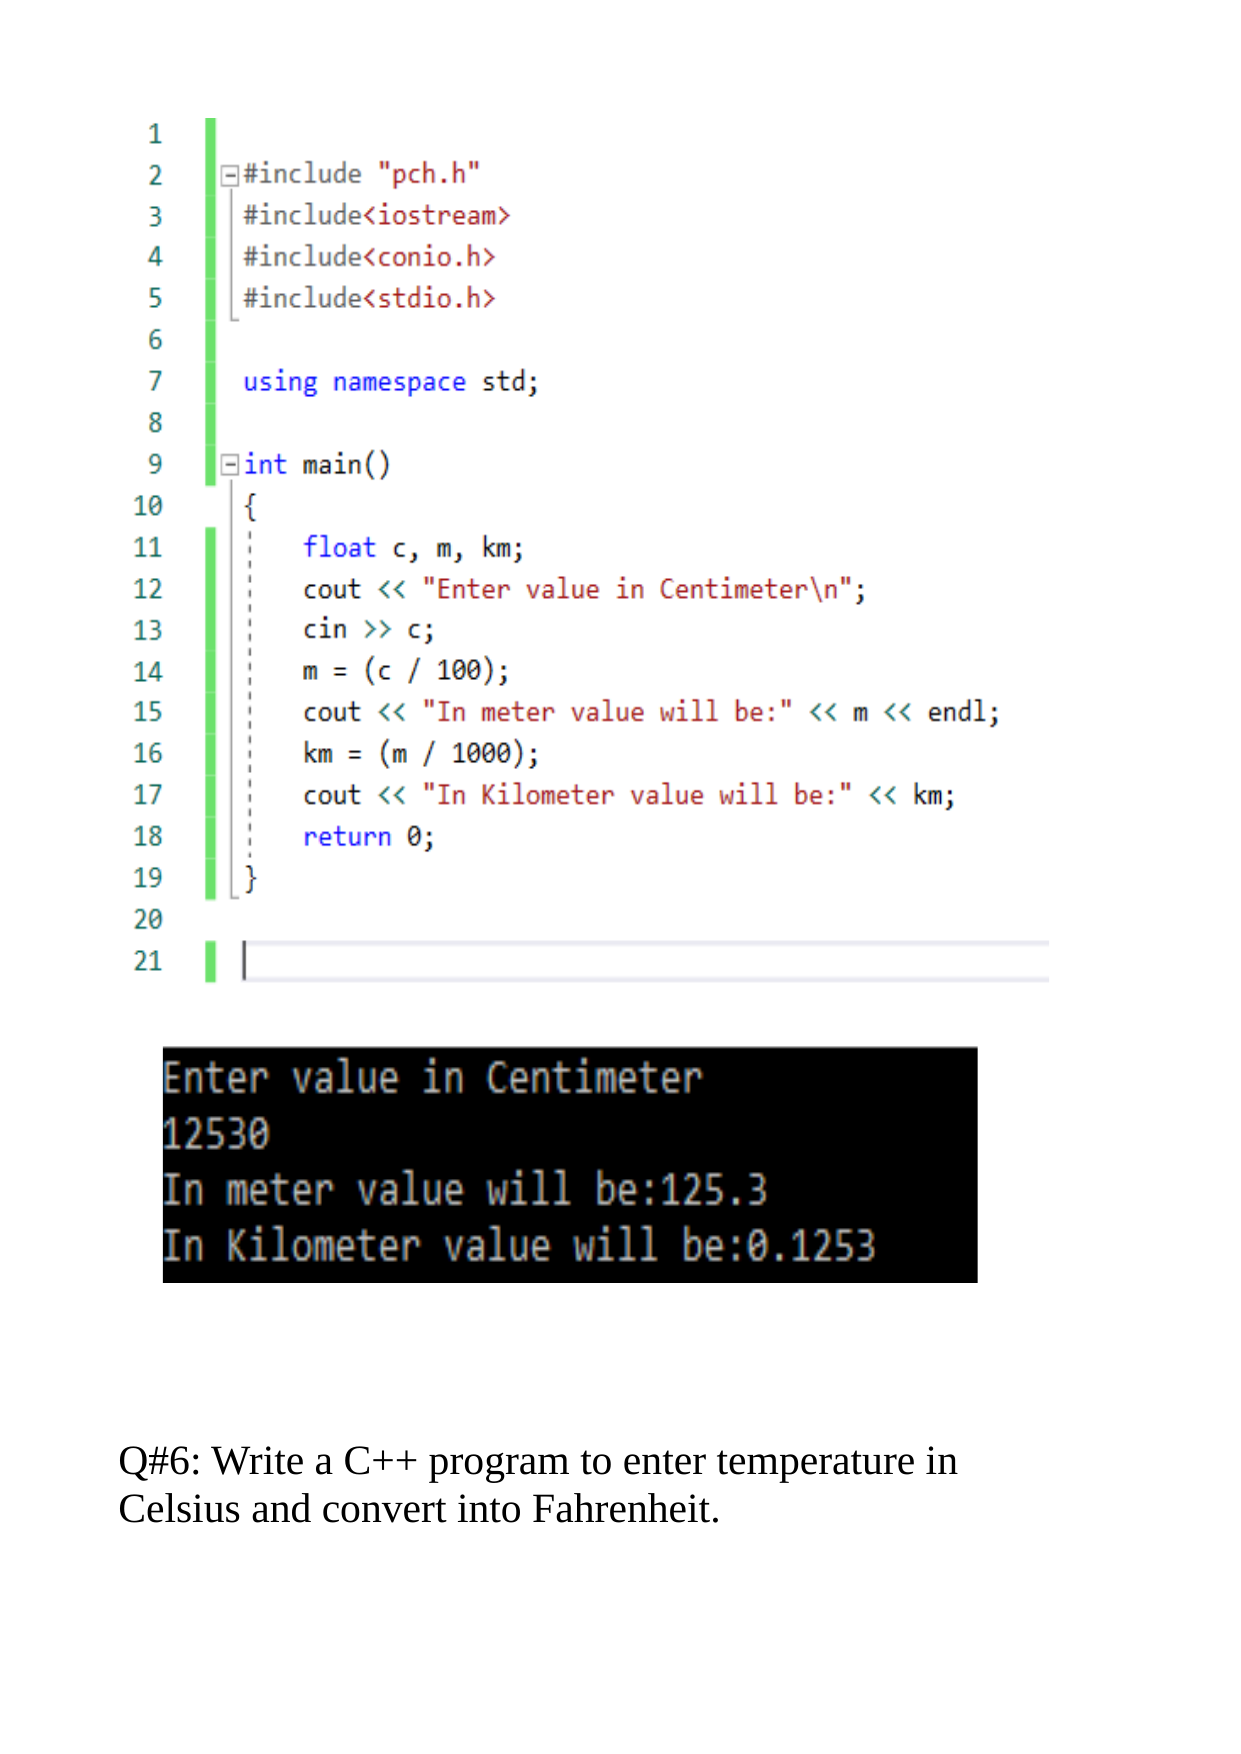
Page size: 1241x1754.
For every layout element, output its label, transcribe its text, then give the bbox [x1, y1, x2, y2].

text Q#6: Write a C++ program to enter temperature in Celsius and convert into Fahrenheit. [118, 1436, 1047, 1532]
picture [121, 118, 1050, 1283]
